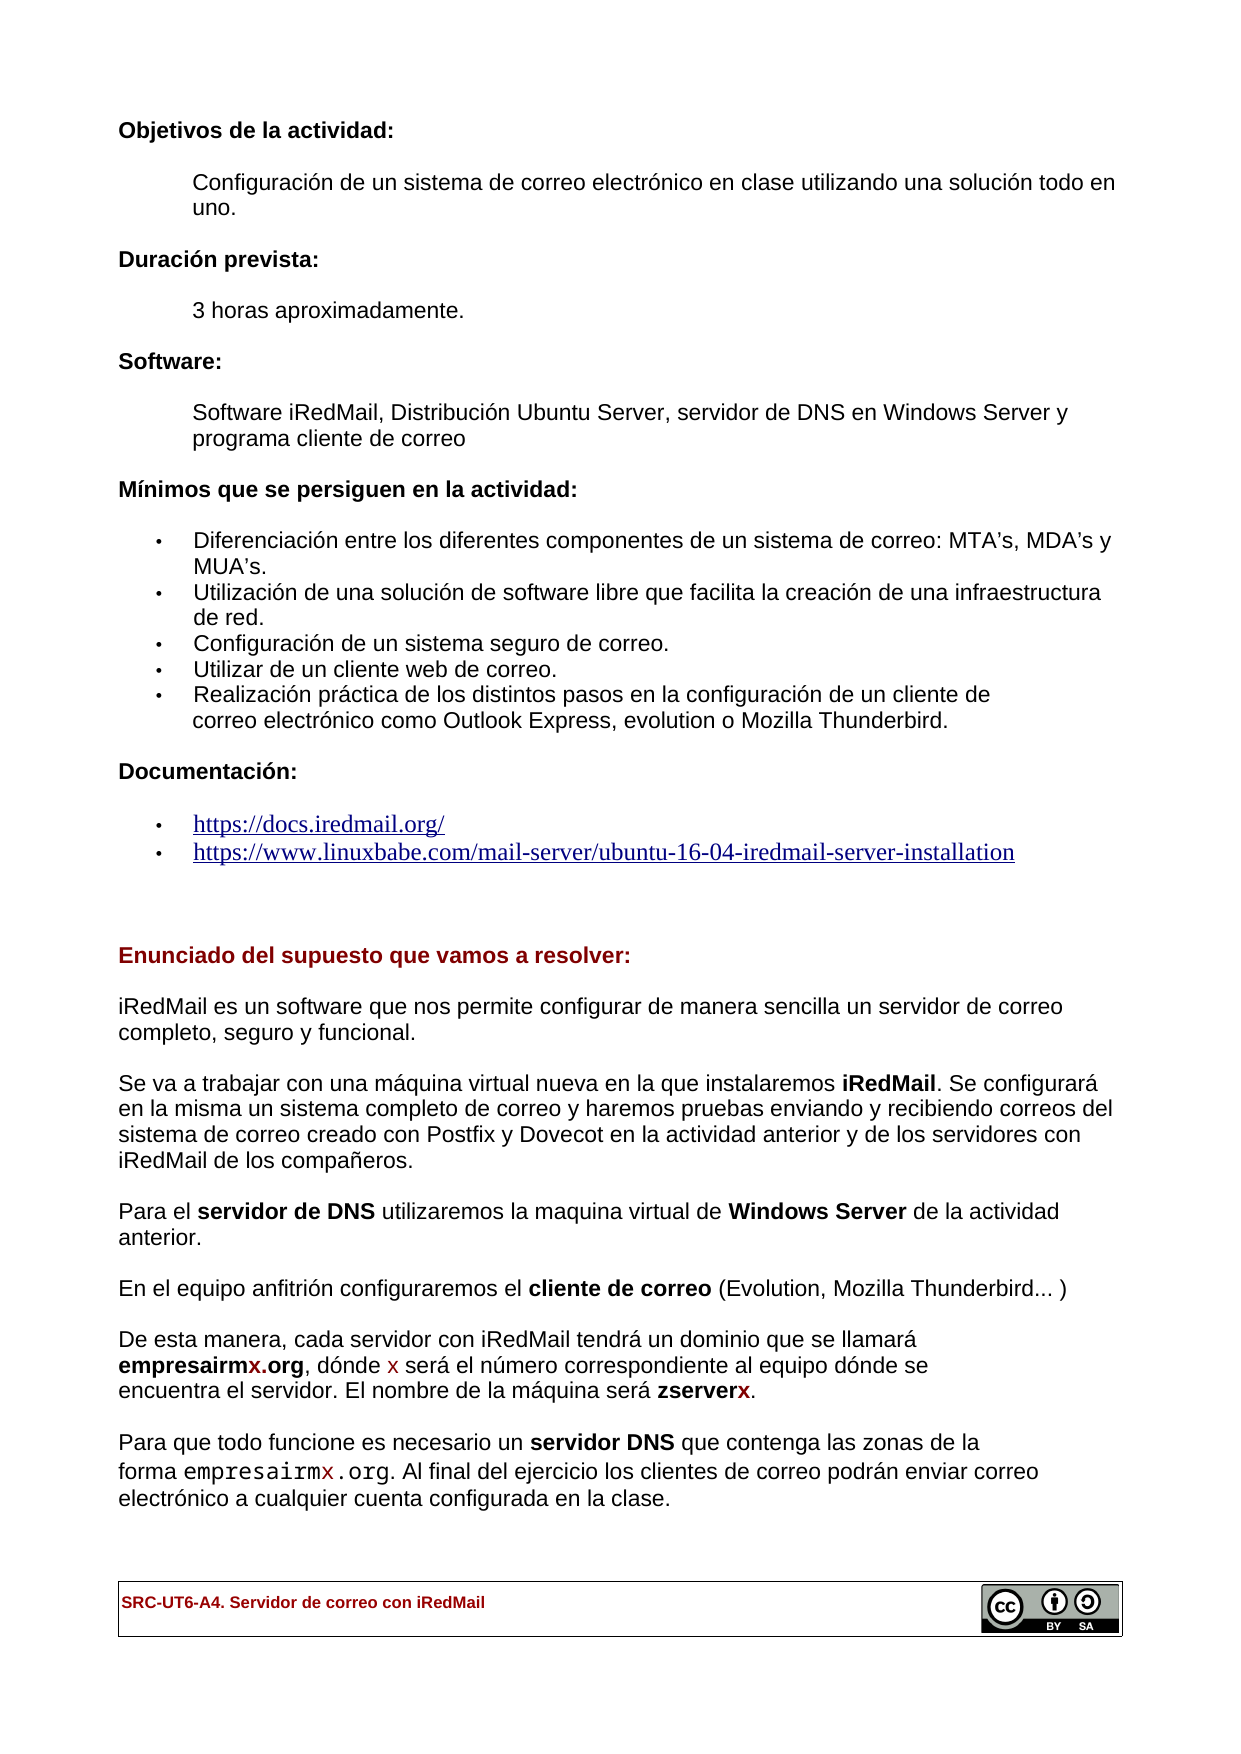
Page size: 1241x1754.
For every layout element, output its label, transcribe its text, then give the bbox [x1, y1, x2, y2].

text Duración prevista: [118, 246, 1122, 272]
text De esta manera, cada servidor con iRedMail tendrá un dominio que se llamará [118, 1327, 1122, 1352]
list Diferenciación entre los diferentes componentes de un sistema de correo: MTA’s, MDA’s y MUA’s. [156, 528, 1122, 579]
list https://www.linuxbabe.com/mail-server/ubuntu-16-04-iredmail-server-installation [156, 838, 1122, 865]
text correo electrónico como Outlook Express, evolution o Mozilla Thunderbird. [192, 707, 1122, 733]
list https://docs.iredmail.org/ [156, 810, 1122, 838]
picture [981, 1584, 1119, 1633]
text encuentra el servidor. El nombre de la máquina será zserverx. [118, 1378, 1122, 1403]
list Utilización de una solución de software libre que facilita la creación de una infraestructura de red. [156, 579, 1122, 631]
text Software: [118, 349, 1122, 374]
text Configuración de un sistema de correo electrónico en clase utilizando una solución todo en uno. [192, 169, 1122, 221]
text Mínimos que se persiguen en la actividad: [118, 477, 1122, 502]
text Documentación: [118, 759, 1122, 784]
text Enunciado del supuesto que vamos a resolver: [118, 942, 1122, 968]
text Software iRedMail, Distribución Ubuntu Server, servidor de DNS en Windows Server y programa cliente de correo [192, 400, 1122, 451]
text Se va a trabajar con una máquina virtual nueva en la que instalaremos iRedMail. Se configurará en la misma un sistema completo de correo y haremos pruebas enviando y recibiendo correos del sistema de correo creado con Postfix y Dovecot en la actividad anterior y de los servidores con iRedMail de los compañeros. [118, 1070, 1122, 1173]
text forma empresairmx.org. Al final del ejercicio los clientes de correo podrán enviar correo electrónico a cualquier cuenta configurada en la clase. [118, 1455, 1122, 1512]
text Para que todo funcione es necesario un servidor DNS que contenga las zonas de la [118, 1429, 1122, 1455]
text Objetivos de la actividad: [118, 118, 1122, 144]
list Realización práctica de los distintos pasos en la configuración de un cliente de [156, 682, 1122, 707]
text 3 horas aproximadamente. [192, 297, 1122, 323]
text Para el servidor de DNS utilizaremos la maquina virtual de Windows Server de la actividad anterior. [118, 1198, 1122, 1250]
list Configuración de un sistema seguro de correo. [156, 631, 1122, 656]
text empresairmx.org, dónde x será el número correspondiente al equipo dónde se [118, 1352, 1122, 1378]
text iRedMail es un software que nos permite configurar de manera sencilla un servidor de correo completo, seguro y funcional. [118, 993, 1122, 1045]
list Utilizar de un cliente web de correo. [156, 656, 1122, 682]
text En el equipo anfitrión configuraremos el cliente de correo (Evolution, Mozilla Thunderbird... ) [118, 1275, 1122, 1301]
